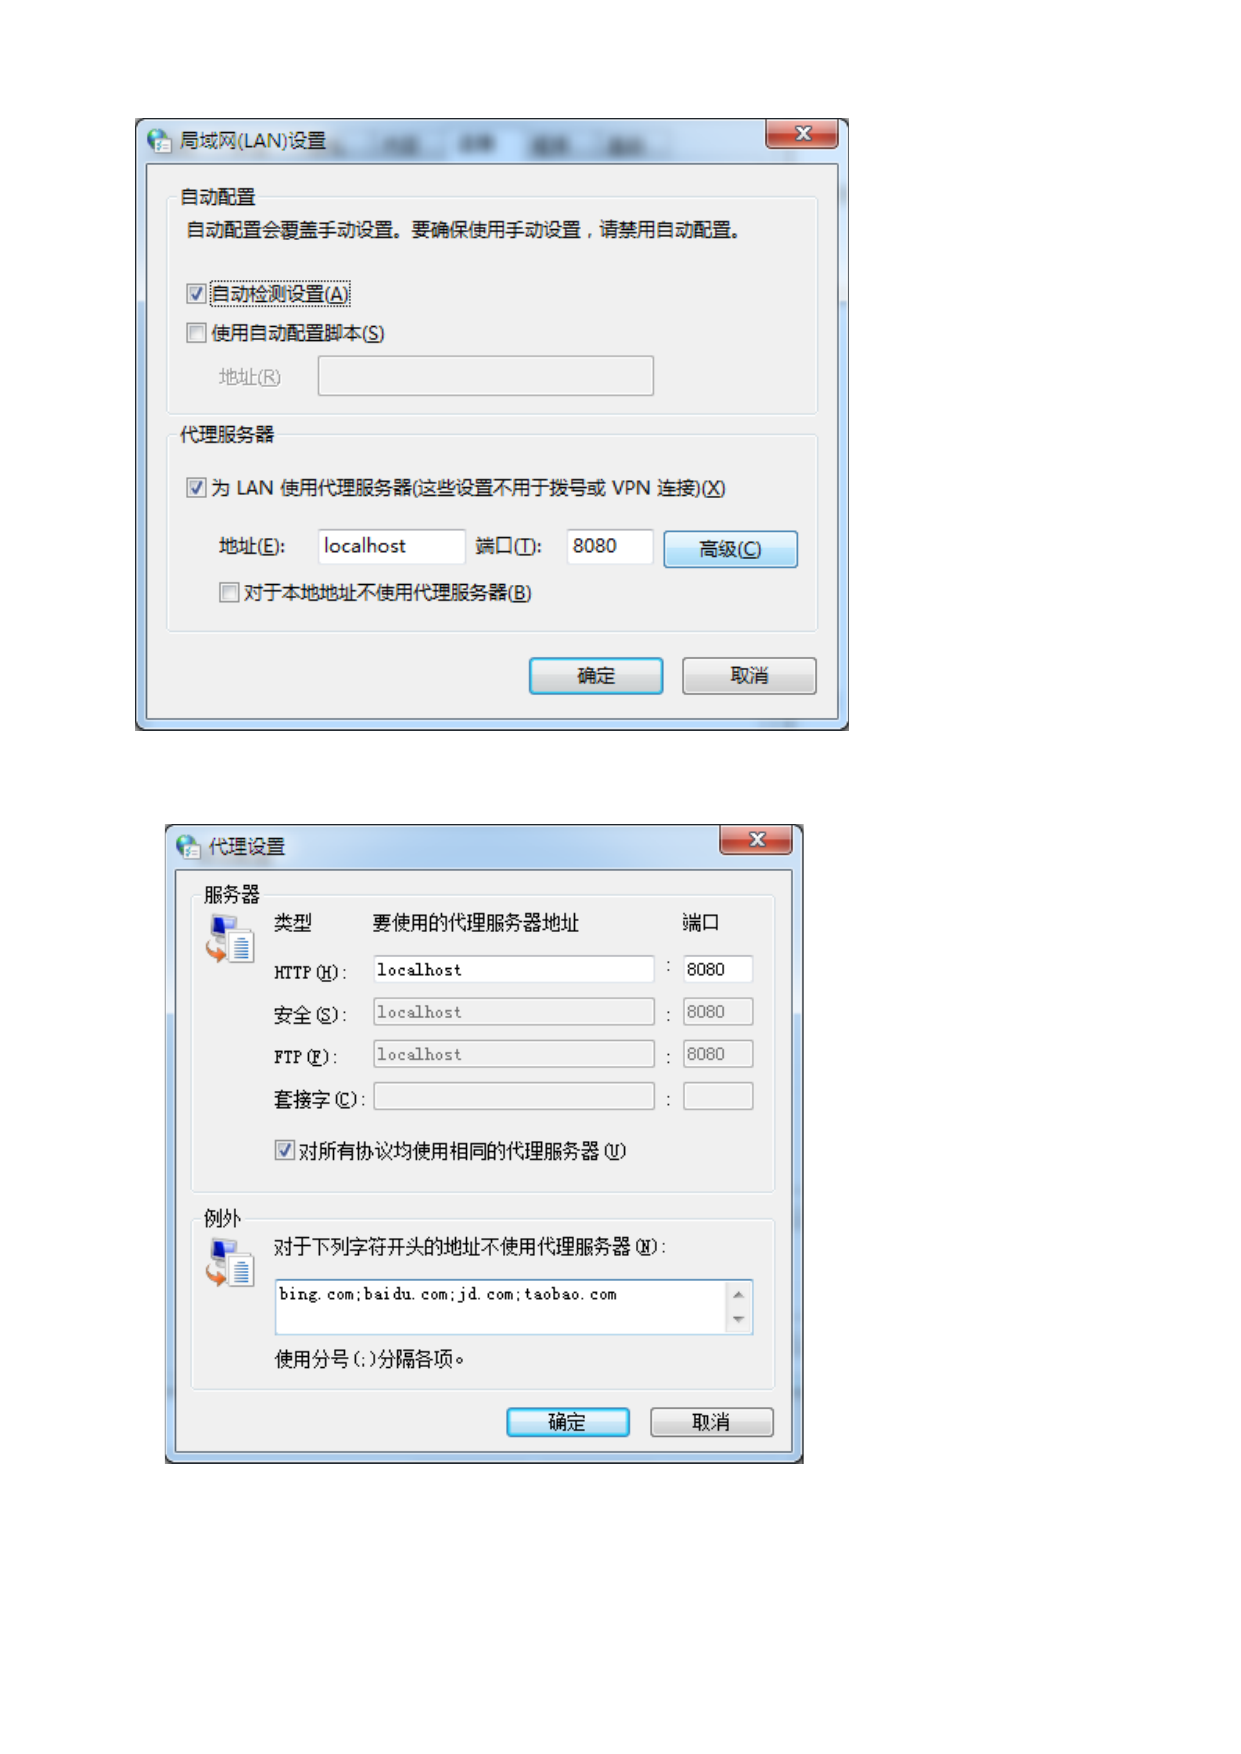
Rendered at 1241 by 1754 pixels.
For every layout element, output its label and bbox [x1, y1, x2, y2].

picture [135, 118, 849, 731]
picture [164, 824, 804, 1464]
